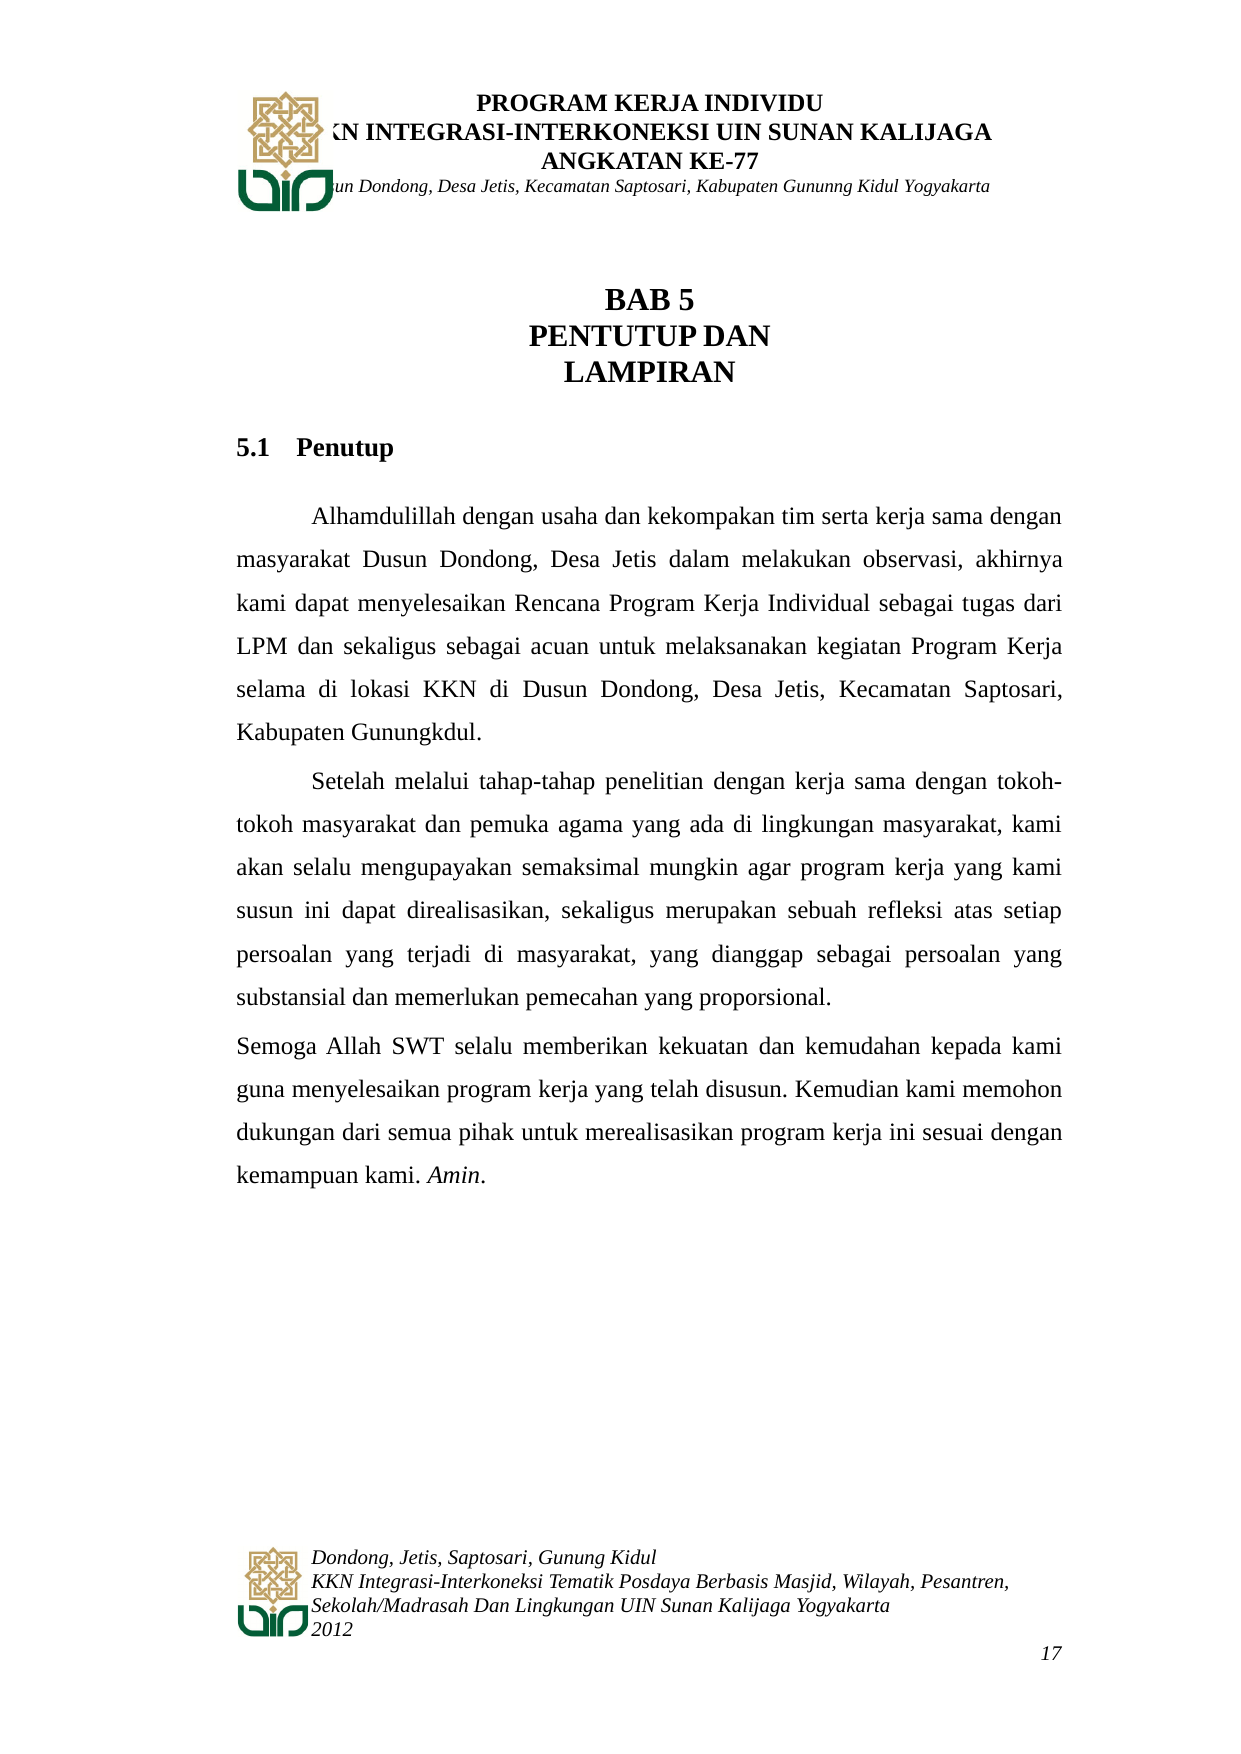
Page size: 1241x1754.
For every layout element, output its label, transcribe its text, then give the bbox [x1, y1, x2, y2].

text Semoga Allah SWT selalu memberikan kekuatan dan kemudahan kepada kami guna menyelesaikan program kerja yang telah disusun. Kemudian kami memohon dukungan dari semua pihak untuk merealisasikan program kerja ini sesuai dengan kemampuan kami. Amin. [236, 1031, 1063, 1189]
text Alhamdulillah dengan usaha dan kekompakan tim serta kerja sama dengan masyarakat Dusun Dondong, Desa Jetis dalam melakukan observasi, akhirnya kami dapat menyelesaikan Rencana Program Kerja Individual sebagai tugas dari LPM dan sekaligus sebagai acuan untuk melaksanakan kegiatan Program Kerja selama di lokasi KKN di Dusun Dondong, Desa Jetis, Kecamatan Saptosari, Kabupaten Gunungkdul. [236, 501, 1063, 746]
subtitle Penutup [236, 431, 1063, 462]
text Setelah melalui tahap-tahap penelitian dengan kerja sama dengan tokoh-tokoh masyarakat dan pemuka agama yang ada di lingkungan masyarakat, kami akan selalu mengupayakan semaksimal mungkin agar program kerja yang kami susun ini dapat direalisasikan, sekaligus merupakan sebuah refleksi atas setiap persoalan yang terjadi di masyarakat, yang dianggap sebagai persoalan yang substansial dan memerlukan pemecahan yang proporsional. [236, 766, 1063, 1011]
picture [237, 90, 334, 212]
picture [237, 1546, 309, 1637]
subtitle PENTUTUP DAN LAMPIRAN [236, 280, 1063, 389]
